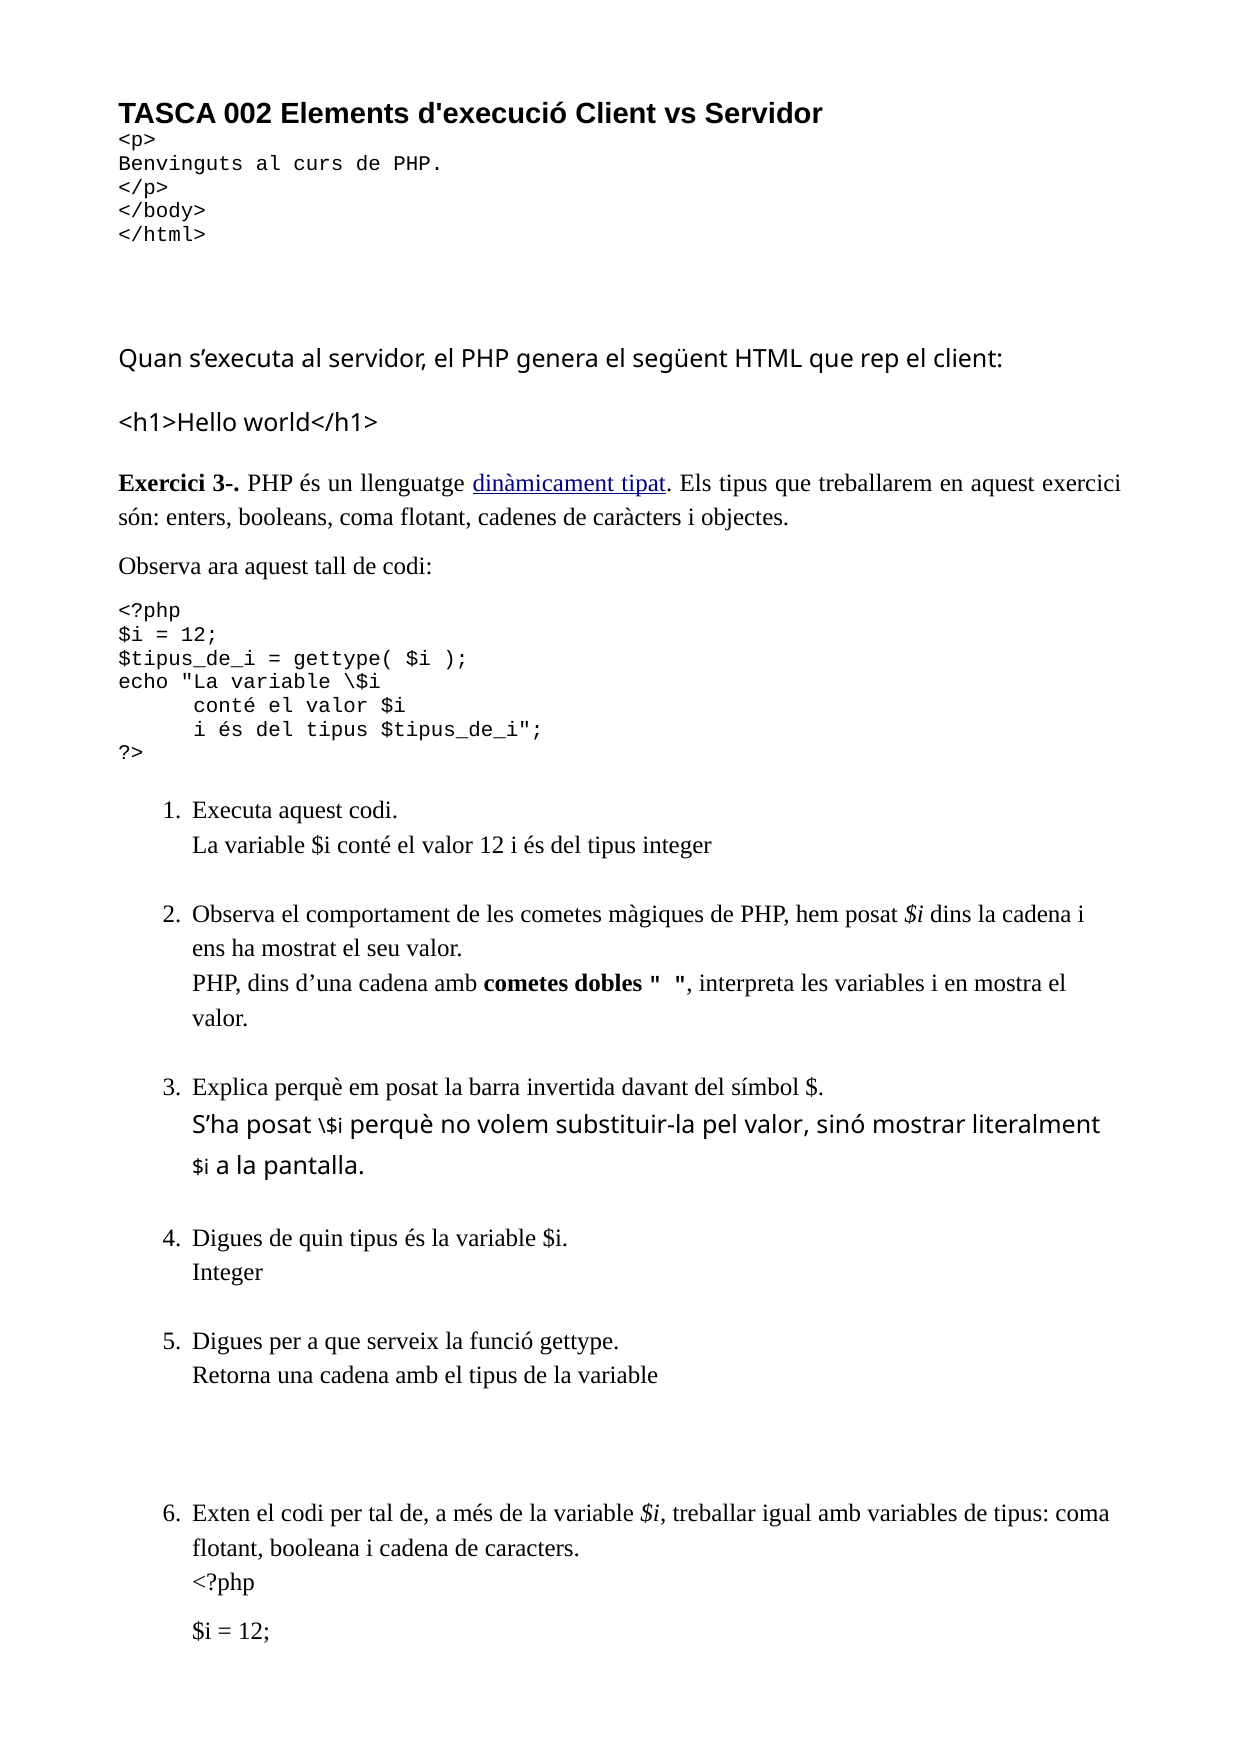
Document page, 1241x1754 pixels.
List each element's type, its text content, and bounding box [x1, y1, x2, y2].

text Observa ara aquest tall de codi: [118, 551, 1122, 580]
text </p> [118, 177, 1122, 200]
list Explica perquè em posat la barra invertida davant del símbol $. [162, 1072, 1122, 1101]
text echo "La variable \$i [118, 671, 1122, 695]
list Exten el codi per tal de, a més de la variable $i, treballar igual amb variables de tipus: coma flotant, booleana i cadena de caracters. [162, 1498, 1122, 1562]
text Retorna una cadena amb el tipus de la variable [192, 1361, 1122, 1389]
text ?> [118, 742, 1122, 766]
list Executa aquest codi. [162, 795, 1122, 824]
text Benvinguts al curs de PHP. [118, 153, 1122, 177]
list Digues per a que serveix la funció gettype. [162, 1326, 1122, 1355]
text i és del tipus $tipus_de_i"; [118, 718, 1122, 742]
text La variable $i conté el valor 12 i és del tipus integer [192, 830, 1122, 858]
text $i = 12; [192, 1616, 1122, 1645]
text <?php [118, 600, 1122, 624]
text <h1>Hello world</h1> [118, 404, 1122, 438]
text </html> [118, 224, 1122, 248]
text <?php [192, 1567, 1122, 1596]
text PHP, dins d’una cadena amb cometes dobles " ", interpreta les variables i en mostra el valor. [192, 968, 1122, 1032]
text Quan s’executa al servidor, el PHP genera el següent HTML que rep el client: [118, 341, 1122, 375]
text <p> [118, 129, 1122, 153]
text S’ha posat \$i perquè no volem substituir-la pel valor, sinó mostrar literalment $i a la pantalla. [192, 1106, 1122, 1181]
list Observa el comportament de les cometes màgiques de PHP, hem posat $i dins la cadena i ens ha mostrat el seu valor. [162, 899, 1122, 962]
text $i = 12; [118, 624, 1122, 648]
text </body> [118, 200, 1122, 224]
list Digues de quin tipus és la variable $i. [162, 1223, 1122, 1251]
text Exercici 3-. PHP és un llenguatge dinàmicament tipat. Els tipus que treballarem en aquest exercici són: enters, booleans, coma flotant, cadenes de caràcters i objectes. [118, 468, 1122, 531]
text $tipus_de_i = gettype( $i ); [118, 648, 1122, 671]
text conté el valor $i [118, 695, 1122, 718]
text Integer [192, 1257, 1122, 1286]
